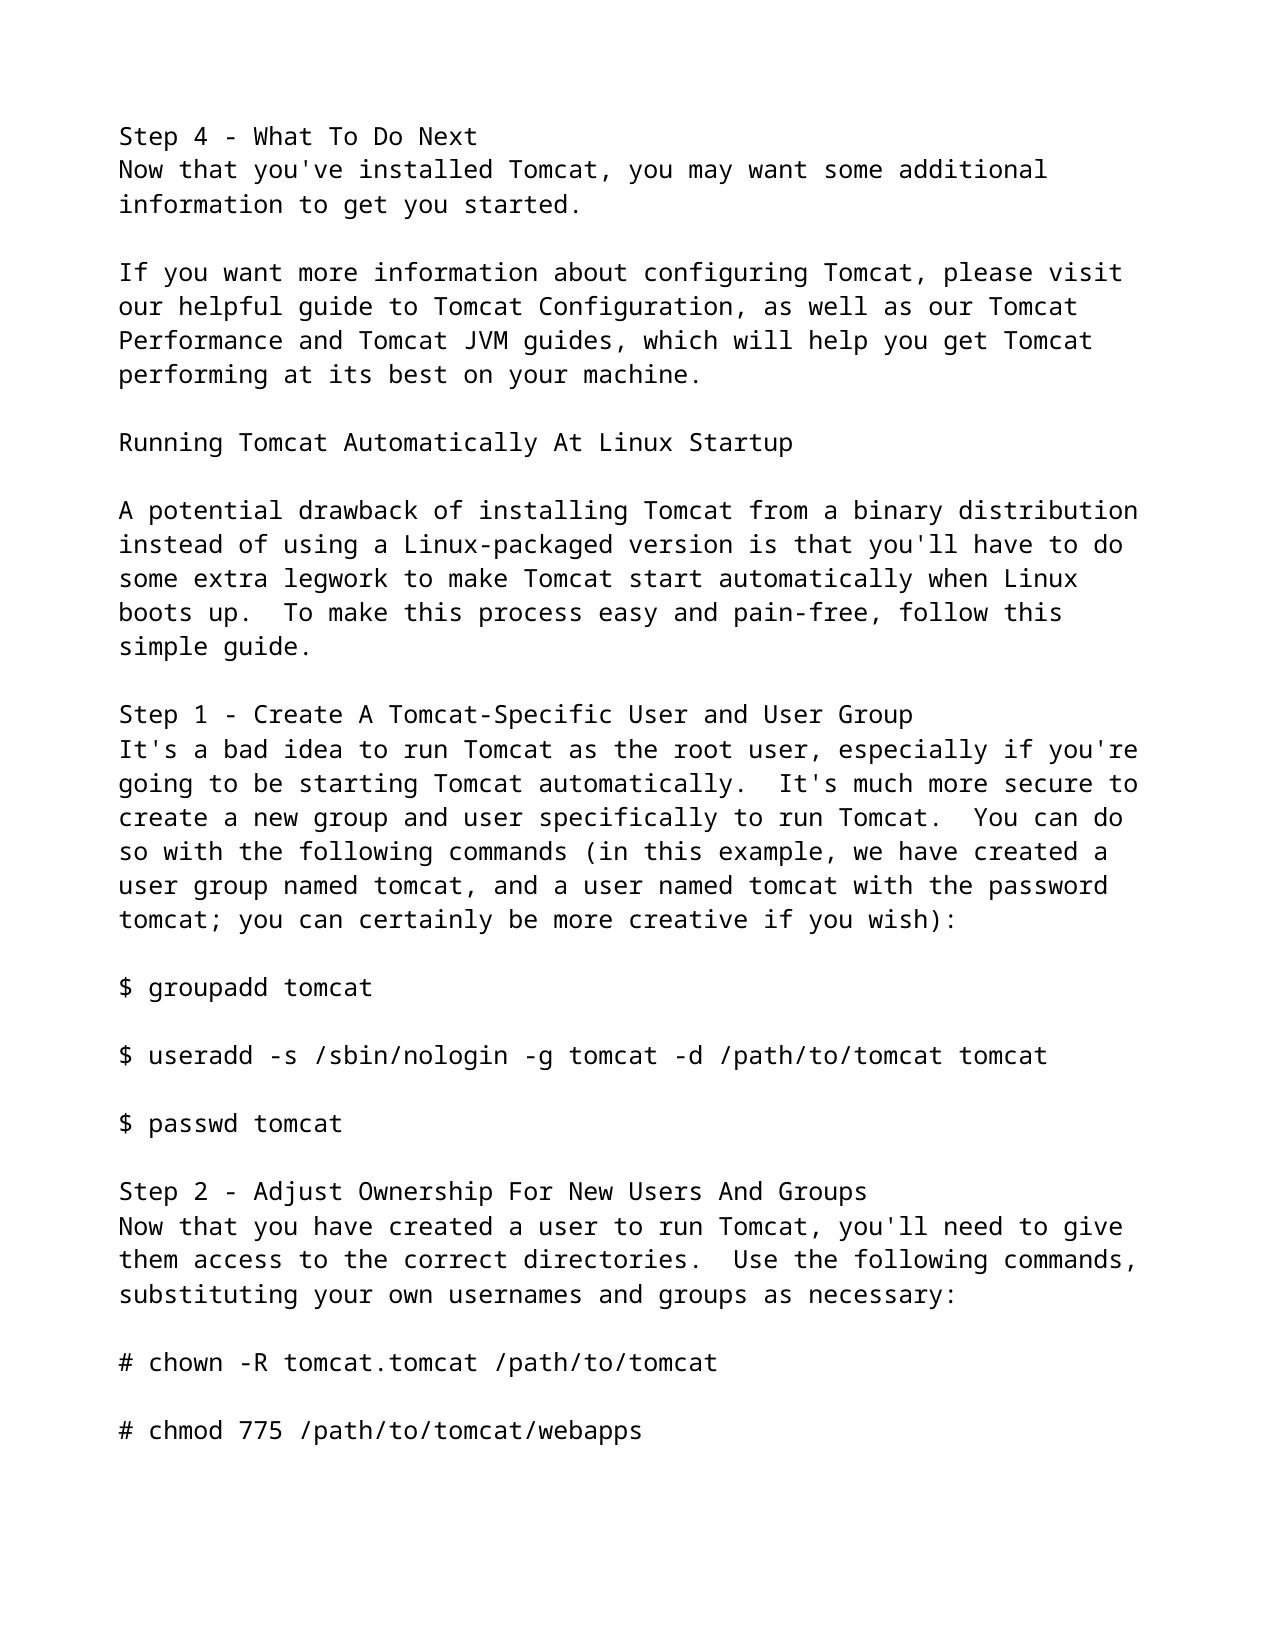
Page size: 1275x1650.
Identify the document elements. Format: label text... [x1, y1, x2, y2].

text # chmod 775 /path/to/tomcat/webapps [118, 1412, 1157, 1447]
text It's a bad idea to run Tomcat as the root user, especially if you're going to be starting Tomcat automatically. It's much more secure to create a new group and user specifically to run Tomcat. You can do so with the following commands (in this example, we have created a user group named tomcat, and a user named tomcat with the password tomcat; you can certainly be more creative if you wish): [118, 731, 1157, 936]
text $ groupadd tomcat [118, 970, 1157, 1004]
text Step 2 - Adjust Ownership For New Users And Groups [118, 1174, 1157, 1208]
text Step 1 - Create A Tomcat-Specific User and User Group [118, 697, 1157, 731]
text Now that you have created a user to run Tomcat, you'll need to give them access to the correct directories. Use the following commands, substituting your own usernames and groups as necessary: [118, 1208, 1157, 1310]
text Step 4 - What To Do Next [118, 118, 1157, 152]
text Running Tomcat Automatically At Linux Startup [118, 425, 1157, 459]
text If you want more information about configuring Tomcat, please visit our helpful guide to Tomcat Configuration, as well as our Tomcat Performance and Tomcat JVM guides, which will help you get Tomcat performing at its best on your machine. [118, 254, 1157, 391]
text Now that you've installed Tomcat, you may want some additional information to get you started. [118, 152, 1157, 220]
text $ useradd -s /sbin/nologin -g tomcat -d /path/to/tomcat tomcat [118, 1038, 1157, 1072]
text A potential drawback of installing Tomcat from a binary distribution instead of using a Linux-packaged version is that you'll have to do some extra legwork to make Tomcat start automatically when Linux boots up. To make this process easy and pain-free, follow this simple guide. [118, 493, 1157, 663]
text # chown -R tomcat.tomcat /path/to/tomcat [118, 1344, 1157, 1378]
text $ passwd tomcat [118, 1106, 1157, 1140]
